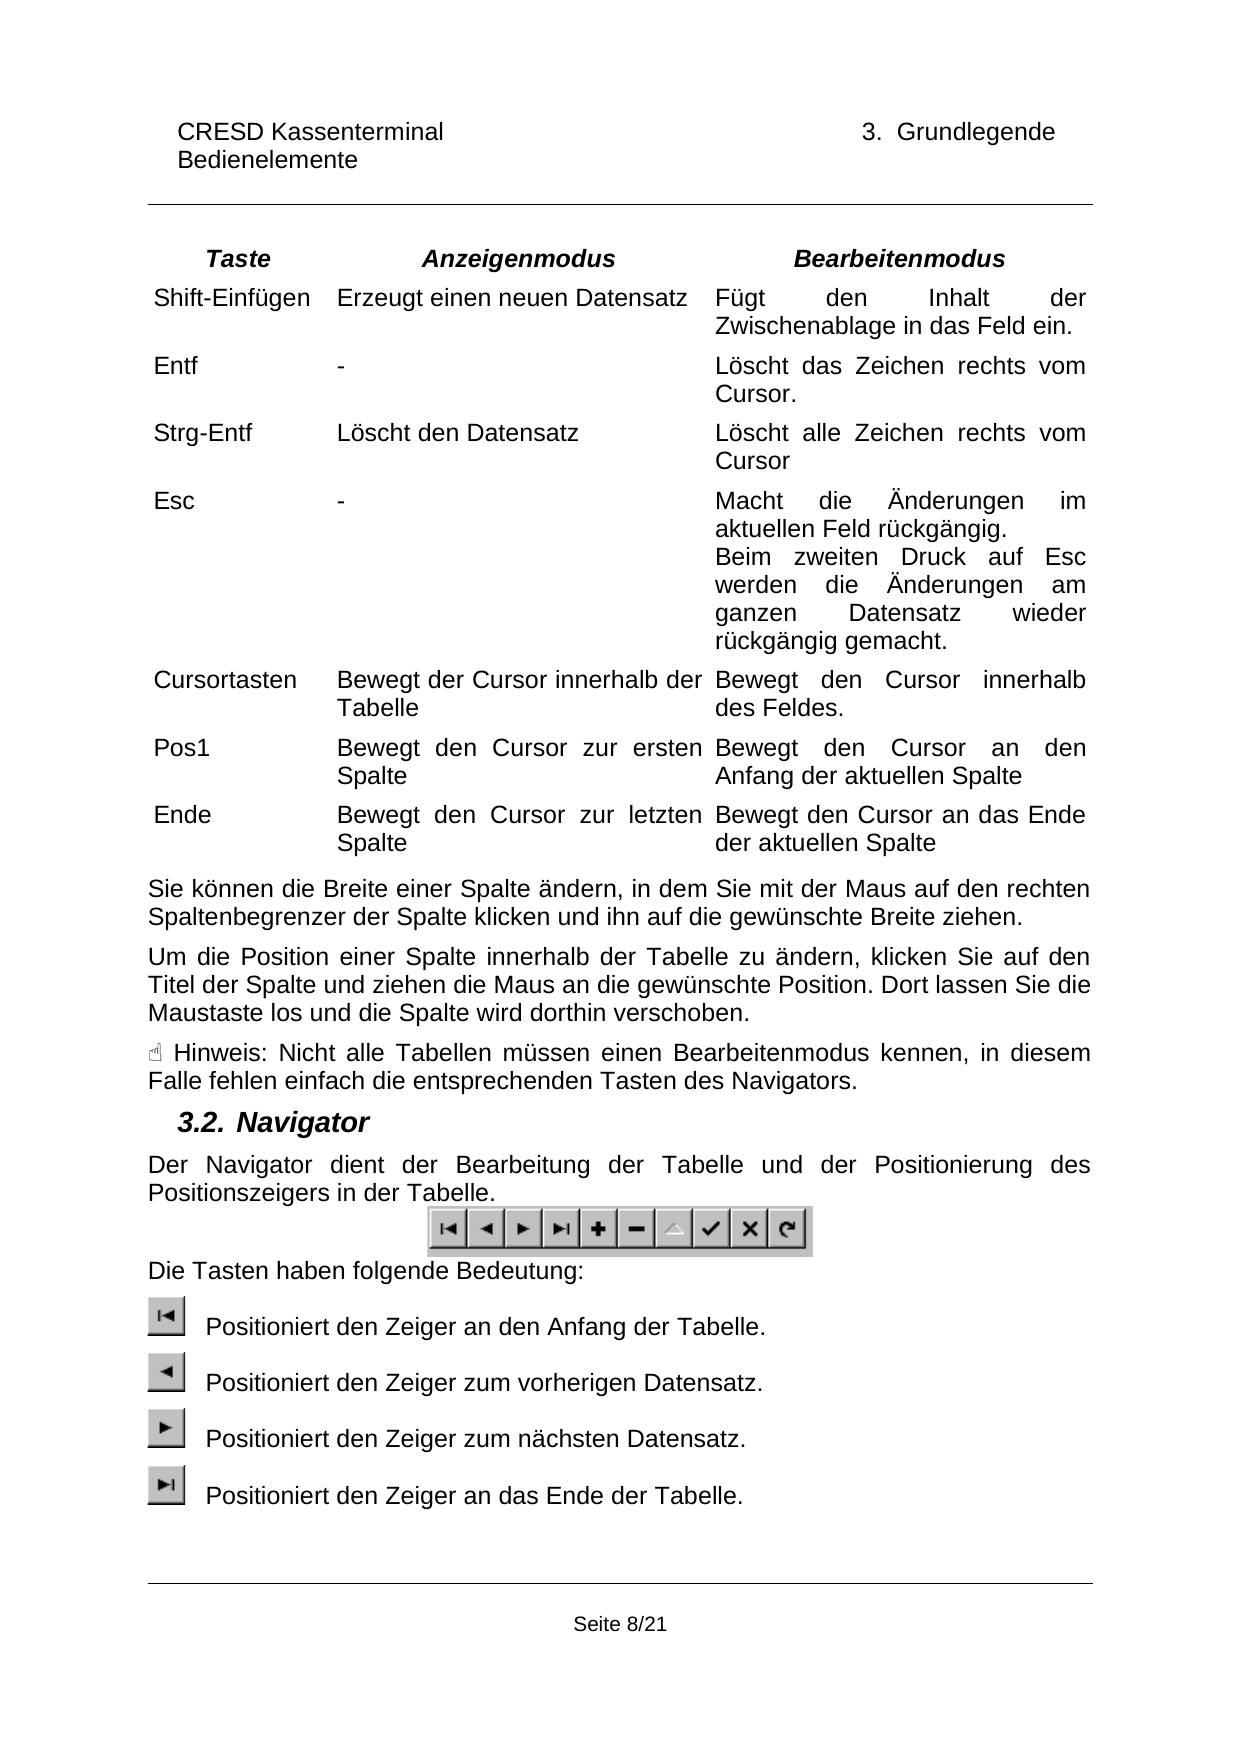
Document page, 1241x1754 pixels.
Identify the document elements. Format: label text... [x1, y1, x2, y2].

text Sie können die Breite einer Spalte ändern, in dem Sie mit der Maus auf den rechten Spaltenbegrenzer der Spalte klicken und ihn auf die gewünschte Breite ziehen. [148, 875, 1093, 931]
table_cell Erzeugt einen neuen Datensatz [331, 279, 709, 346]
table_cell Strg-Entf [148, 414, 331, 481]
table_cell Cursortasten [148, 661, 331, 728]
table_cell Löscht alle Zeichen rechts vom Cursor [709, 414, 1093, 481]
text Die Tasten haben folgende Bedeutung: [148, 1218, 1093, 1285]
table_cell Esc [148, 481, 331, 661]
table_cell Entf [148, 346, 331, 413]
text Positioniert den Zeiger an das Ende der Tabelle. [148, 1465, 1093, 1510]
table_cell Fügt den Inhalt der Zwischenablage in das Feld ein. [709, 279, 1093, 346]
text Um die Position einer Spalte innerhalb der Tabelle zu ändern, klicken Sie auf den Titel der Spalte und ziehen die Maus an die gewünschte Position. Dort lassen Sie die Maustaste los und die Spalte wird dorthin verschoben. [148, 943, 1093, 1027]
table_cell - [331, 481, 709, 661]
table_cell Bewegt der Cursor innerhalb der Tabelle [331, 661, 709, 728]
table_header Bearbeitenmodus [709, 239, 1093, 278]
table_cell Shift-Einfügen [148, 279, 331, 346]
text Der Navigator dient der Bearbeitung der Tabelle und der Positionierung des Positionszeigers in der Tabelle. [148, 1151, 1093, 1207]
table_cell Löscht das Zeichen rechts vom Cursor. [709, 346, 1093, 413]
text Positioniert den Zeiger zum nächsten Datensatz. [148, 1409, 1093, 1453]
table_cell Pos1 [148, 728, 331, 796]
table_cell Bewegt den Cursor an den Anfang der aktuellen Spalte [709, 728, 1093, 796]
table_cell - [331, 346, 709, 413]
table_cell Bewegt den Cursor zur ersten Spalte [331, 728, 709, 796]
text Positioniert den Zeiger zum vorherigen Datensatz. [148, 1353, 1093, 1397]
text  Hinweis: Nicht alle Tabellen müssen einen Bearbeitenmodus kennen, in diesem Falle fehlen einfach die entsprechenden Tasten des Navigators. [148, 1038, 1093, 1094]
table_header Taste [148, 239, 331, 278]
table_cell Macht die Änderungen im aktuellen Feld rückgängig. Beim zweiten Druck auf Esc werden die Änderungen am ganzen Datensatz wieder rückgängig gemacht. [709, 481, 1093, 661]
picture [427, 1206, 813, 1257]
table_cell Bewegt den Cursor zur letzten Spalte [331, 796, 709, 863]
table_cell Löscht den Datensatz [331, 414, 709, 481]
subtitle Navigator [177, 1106, 1093, 1139]
text Positioniert den Zeiger an den Anfang der Tabelle. [148, 1296, 1093, 1341]
table_header Anzeigenmodus [331, 239, 709, 278]
table_cell Bewegt den Cursor an das Ende der aktuellen Spalte [709, 796, 1093, 863]
table_cell Ende [148, 796, 331, 863]
table_cell Bewegt den Cursor innerhalb des Feldes. [709, 661, 1093, 728]
